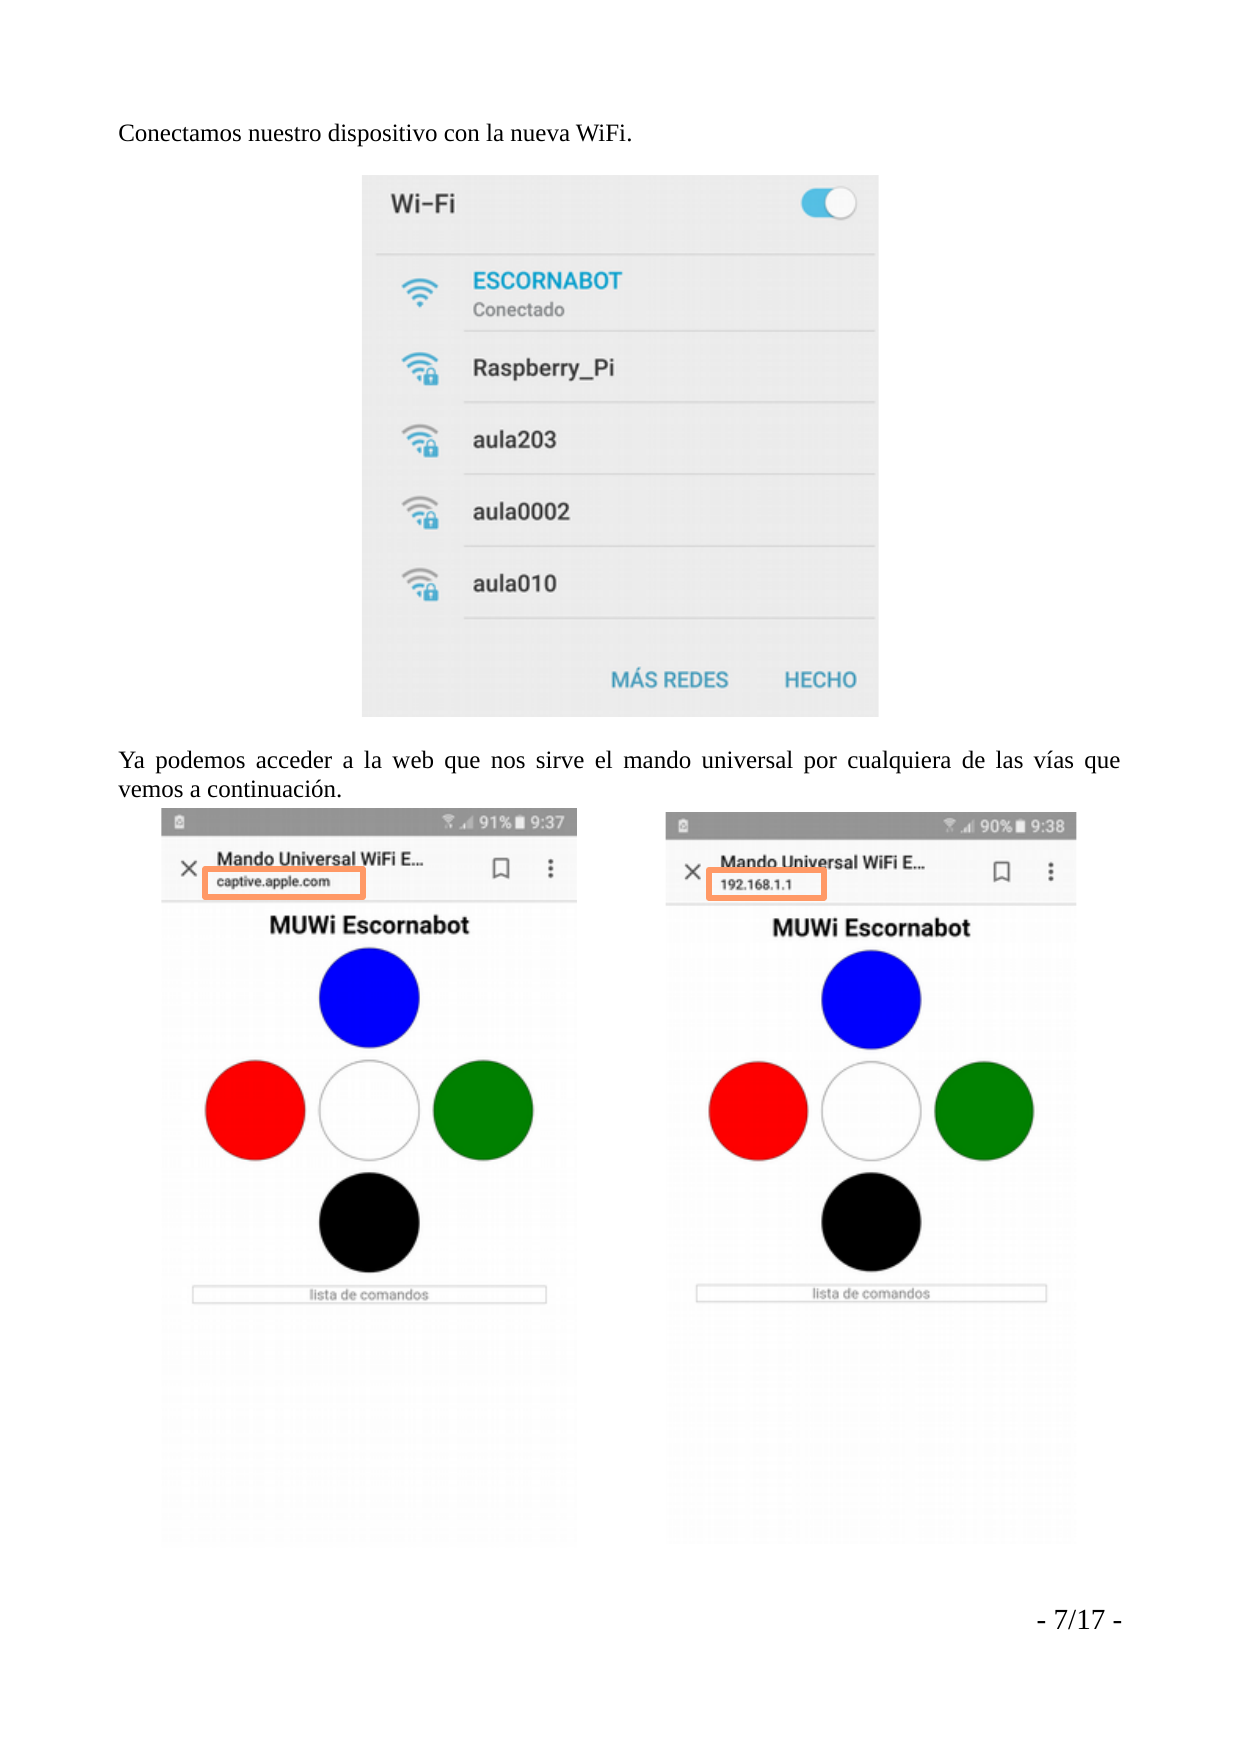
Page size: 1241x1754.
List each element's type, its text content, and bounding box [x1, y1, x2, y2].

picture [665, 812, 1077, 1544]
text Ya podemos acceder a la web que nos sirve el mando universal por cualquiera de las vías que vemos a continuación. [118, 745, 1122, 802]
picture [161, 808, 577, 1548]
table_header [620, 803, 1122, 1553]
text Conectamos nuestro dispositivo con la nueva WiFi. [118, 118, 1122, 147]
table_header [118, 803, 620, 1553]
picture [361, 175, 879, 717]
